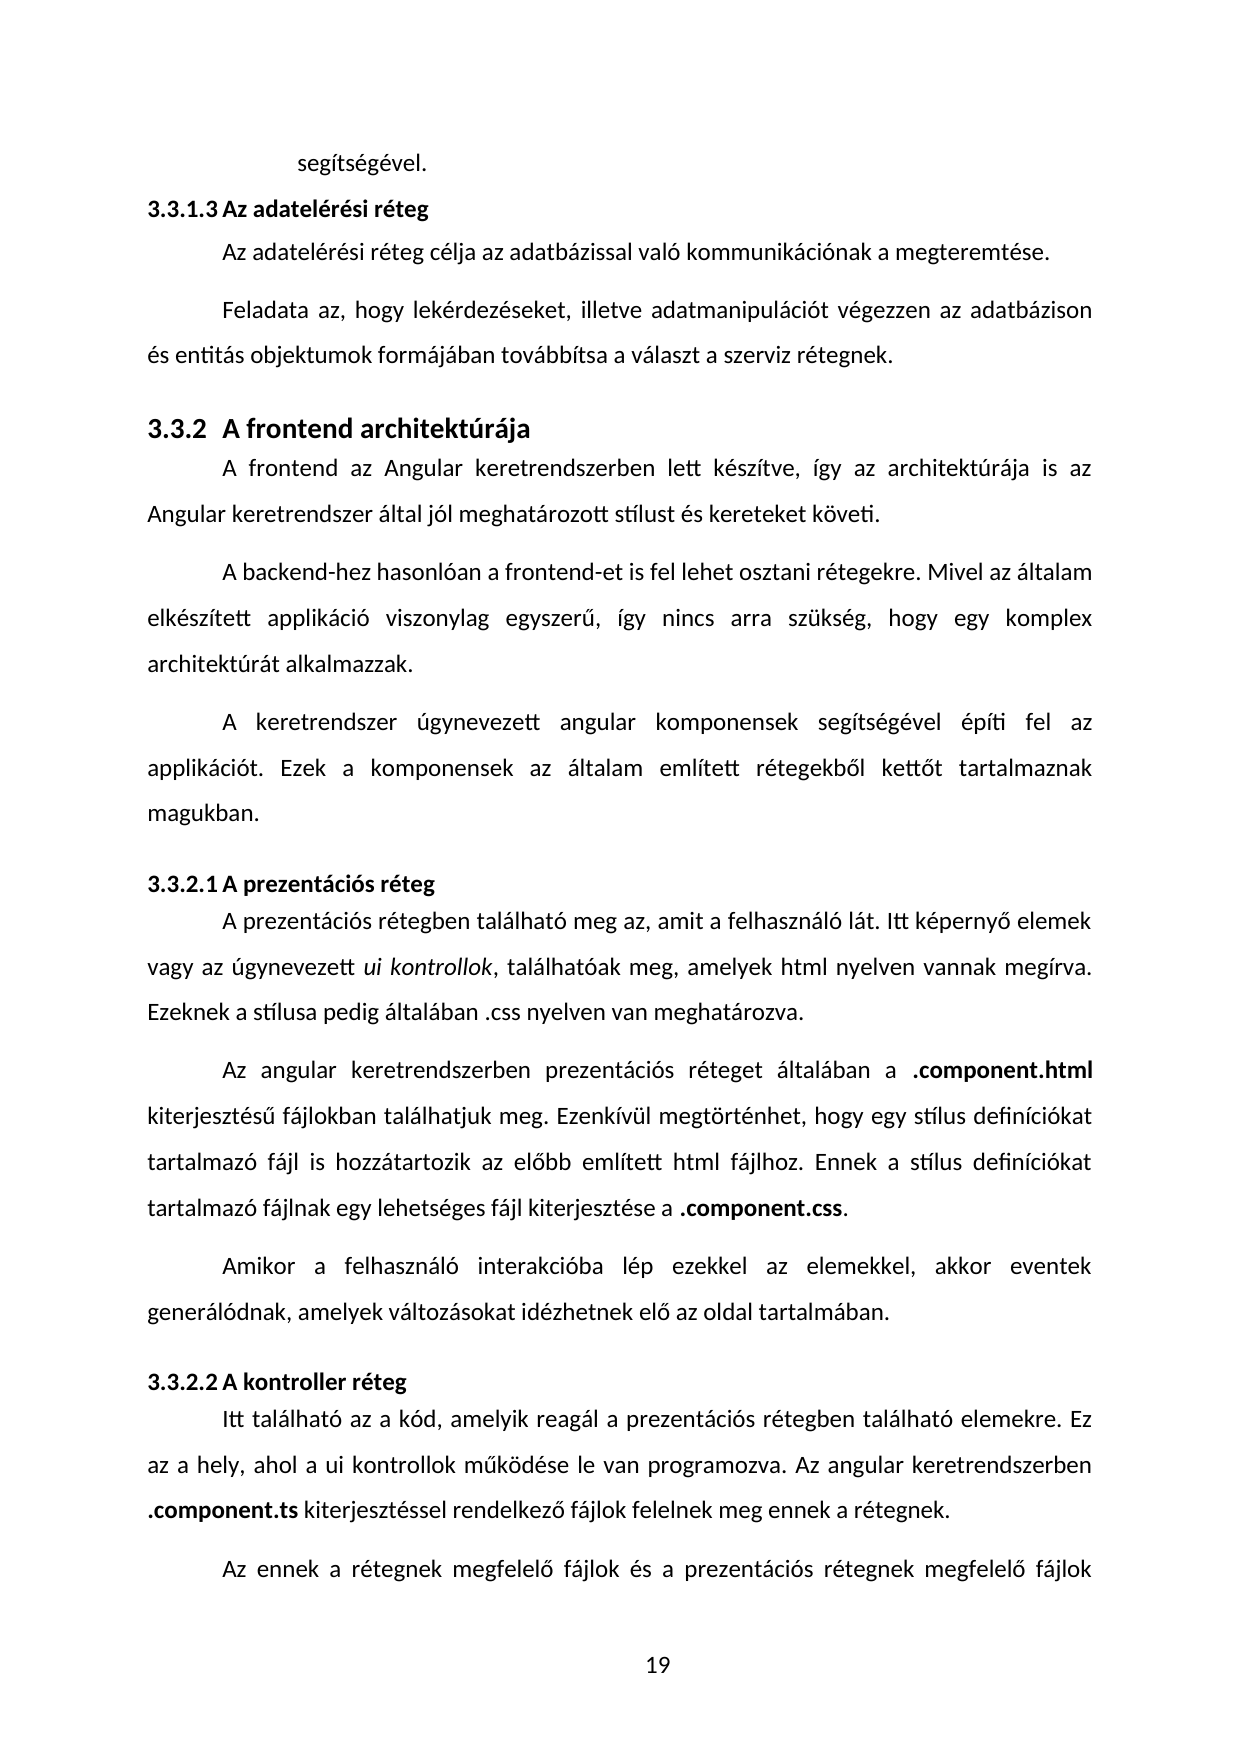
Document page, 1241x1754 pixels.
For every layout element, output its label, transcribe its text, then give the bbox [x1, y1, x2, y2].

text A backend-hez hasonlóan a frontend-et is fel lehet osztani rétegekre. Mivel az általam elkészített applikáció viszonylag egyszerű, így nincs arra szükség, hogy egy komplex architektúrát alkalmazzak. [147, 556, 1093, 678]
text Az angular keretrendszerben prezentációs réteget általában a .component.html kiterjesztésű fájlokban találhatjuk meg. Ezenkívül megtörténhet, hogy egy stílus definíciókat tartalmazó fájl is hozzátartozik az előbb említett html fájlhoz. Ennek a stílus definíciókat tartalmazó fájlnak egy lehetséges fájl kiterjesztése a .component.css. [147, 1054, 1093, 1222]
text Az adatelérési réteg célja az adatbázissal való kommunikációnak a megteremtése. [147, 236, 1093, 266]
list segítségével. [259, 147, 1093, 177]
text A keretrendszer úgynevezett angular komponensek segítségével építi fel az applikációt. Ezek a komponensek az általam említett rétegekből kettőt tartalmaznak magukban. [147, 706, 1093, 828]
subtitle A frontend architektúrája [147, 410, 1093, 446]
text A frontend az Angular keretrendszerben lett készítve, így az architektúrája is az Angular keretrendszer által jól meghatározott stílust és kereteket követi. [147, 452, 1093, 528]
subtitle A prezentációs réteg [147, 868, 1093, 899]
subtitle Az adatelérési réteg [147, 193, 1093, 223]
text Amikor a felhasználó interakcióba lép ezekkel az elemekkel, akkor eventek generálódnak, amelyek változásokat idézhetnek elő az oldal tartalmában. [147, 1250, 1093, 1326]
text Itt található az a kód, amelyik reagál a prezentációs rétegben található elemekre. Ez az a hely, ahol a ui kontrollok működése le van programozva. Az angular keretrendszerben .component.ts kiterjesztéssel rendelkező fájlok felelnek meg ennek a rétegnek. [147, 1403, 1093, 1525]
text Feladata az, hogy lekérdezéseket, illetve adatmanipulációt végezzen az adatbázison és entitás objektumok formájában továbbítsa a választ a szerviz rétegnek. [147, 294, 1093, 370]
text A prezentációs rétegben található meg az, amit a felhasználó lát. Itt képernyő elemek vagy az úgynevezett ui kontrollok, találhatóak meg, amelyek html nyelven vannak megírva. Ezeknek a stílusa pedig általában .css nyelven van meghatározva. [147, 905, 1093, 1027]
subtitle A kontroller réteg [147, 1366, 1093, 1397]
text Az ennek a rétegnek megfelelő fájlok és a prezentációs rétegnek megfelelő fájlok [147, 1553, 1093, 1583]
